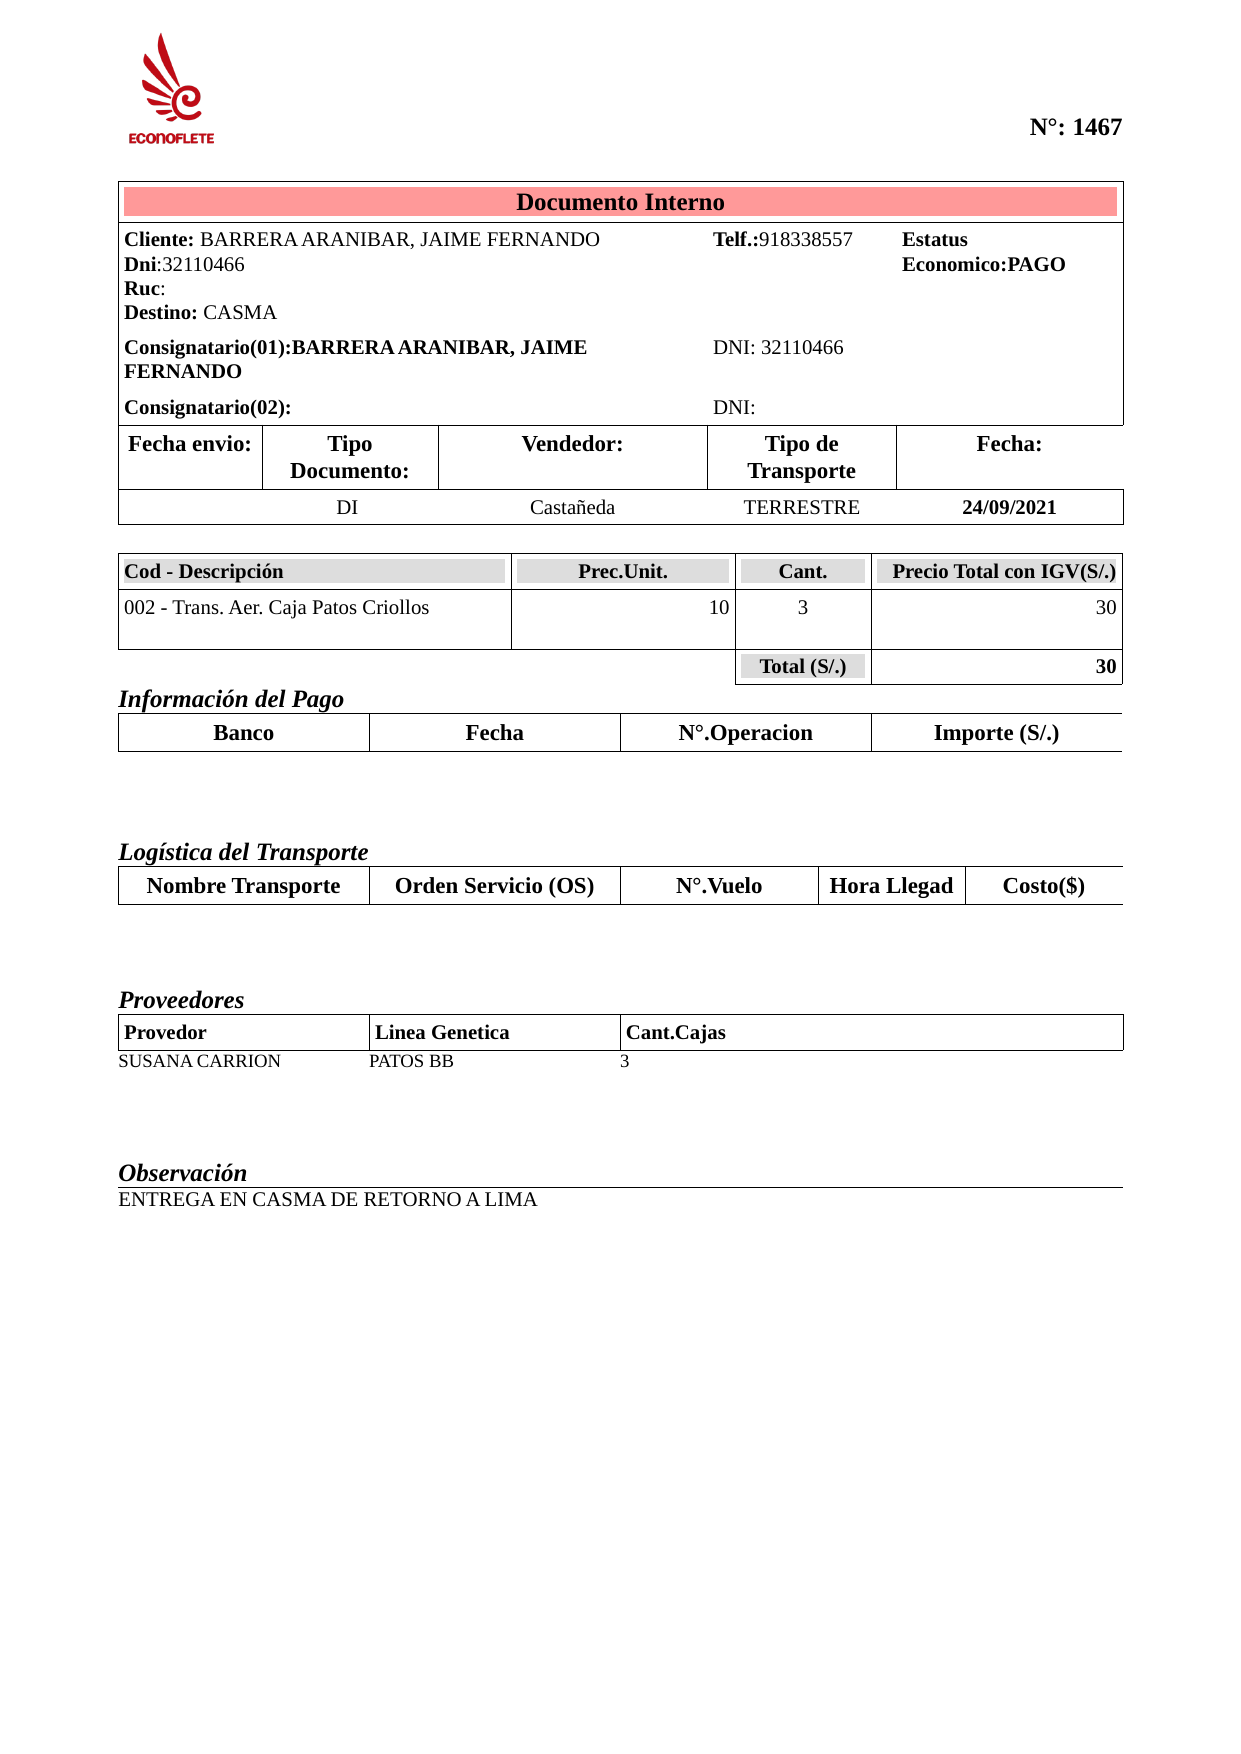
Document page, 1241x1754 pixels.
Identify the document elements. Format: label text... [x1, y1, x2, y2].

table_cell [620, 1136, 1123, 1158]
table_cell Estatus Economico:PAGO [896, 223, 1123, 329]
table_cell [118, 1115, 369, 1136]
table_header Cant. [736, 554, 871, 589]
table_cell [118, 928, 369, 957]
table_header Nombre Transporte [119, 867, 369, 904]
table_header Orden Servicio (OS) [370, 867, 620, 904]
table_cell [369, 905, 620, 928]
table_cell 3 [736, 590, 871, 648]
picture [118, 32, 225, 144]
table_cell Fecha envio: [119, 426, 262, 489]
table_cell DNI: 32110466 [707, 329, 1123, 389]
table_cell [118, 1072, 369, 1093]
table_cell Consignatario(02): [119, 389, 707, 424]
table_cell [965, 928, 1123, 957]
text Proveedores [118, 986, 1122, 1014]
table_cell [620, 780, 871, 808]
table_cell 3 [620, 1051, 1123, 1072]
table_cell 30 [872, 590, 1122, 648]
table_cell [620, 957, 818, 986]
table_cell [620, 1072, 1123, 1093]
table_cell Total (S/.) [736, 650, 871, 684]
table_header Importe (S/.) [872, 714, 1122, 751]
table_cell DNI: [707, 389, 1123, 424]
table_cell [511, 650, 735, 684]
table_cell [965, 957, 1123, 986]
table_cell [871, 809, 1122, 837]
table_cell [369, 957, 620, 986]
table_header N°.Operacion [621, 714, 871, 751]
table_cell [118, 905, 369, 928]
text Observación [118, 1158, 1122, 1187]
table_header ENTREGA EN CASMA DE RETORNO A LIMA [118, 1188, 1123, 1211]
table_cell [818, 957, 965, 986]
table_header Fecha [370, 714, 620, 751]
table_cell Castañeda [438, 490, 707, 524]
table_cell Vendedor: [439, 426, 707, 489]
table_header Banco [119, 714, 369, 751]
table_header Costo($) [966, 867, 1123, 904]
table_cell [620, 752, 871, 780]
table_header Precio Total con IGV(S/.) [872, 554, 1122, 589]
table_cell [620, 928, 818, 957]
table_cell [118, 780, 369, 808]
table_header Cant.Cajas [621, 1015, 1123, 1050]
table_header Hora Llegad [819, 867, 965, 904]
table_header Prec.Unit. [512, 554, 735, 589]
table_cell 30 [872, 650, 1122, 684]
table_cell Fecha: [897, 426, 1123, 489]
table_cell [369, 1136, 620, 1158]
table_cell [369, 809, 620, 837]
table_cell [119, 490, 262, 524]
table_cell 10 [512, 590, 735, 648]
table_cell 002 - Trans. Aer. Caja Patos Criollos [119, 590, 511, 648]
table_cell [620, 905, 818, 928]
table_cell [965, 905, 1123, 928]
table_cell Telf.:918338557 [707, 223, 896, 329]
table_header Linea Genetica [370, 1015, 620, 1050]
table_cell [871, 752, 1122, 780]
table_header Cod - Descripción [119, 554, 511, 589]
table_cell 24/09/2021 [896, 490, 1123, 524]
table_cell [369, 1115, 620, 1136]
table_cell [369, 752, 620, 780]
table_cell Tipo de Transporte [708, 426, 896, 489]
table_cell [118, 650, 511, 684]
table_cell PATOS BB [369, 1051, 620, 1072]
table_cell DI [262, 490, 438, 524]
table_cell [118, 809, 369, 837]
table_header Provedor [119, 1015, 369, 1050]
table_cell [620, 809, 871, 837]
table_cell [620, 1115, 1123, 1136]
table_cell [118, 957, 369, 986]
table_cell [118, 752, 369, 780]
table_cell TERRESTRE [707, 490, 896, 524]
text Logística del Transporte [118, 837, 1122, 866]
text Información del Pago [118, 684, 1122, 713]
table_cell [818, 905, 965, 928]
table_cell [118, 1136, 369, 1158]
table_cell [118, 1093, 369, 1115]
table_cell Tipo Documento: [263, 426, 438, 489]
table_header N°.Vuelo [621, 867, 818, 904]
table_cell [369, 780, 620, 808]
table_cell [871, 780, 1122, 808]
table_header Documento Interno [119, 182, 1123, 222]
table_cell Consignatario(01):BARRERA ARANIBAR, JAIME FERNANDO [119, 329, 707, 389]
table_cell SUSANA CARRION [118, 1051, 369, 1072]
table_cell [369, 928, 620, 957]
table_cell [369, 1093, 620, 1115]
table_cell Cliente: BARRERA ARANIBAR, JAIME FERNANDO Dni:32110466 Ruc: Destino: CASMA [119, 223, 707, 329]
table_cell [818, 928, 965, 957]
table_cell [369, 1072, 620, 1093]
table_cell [620, 1093, 1123, 1115]
